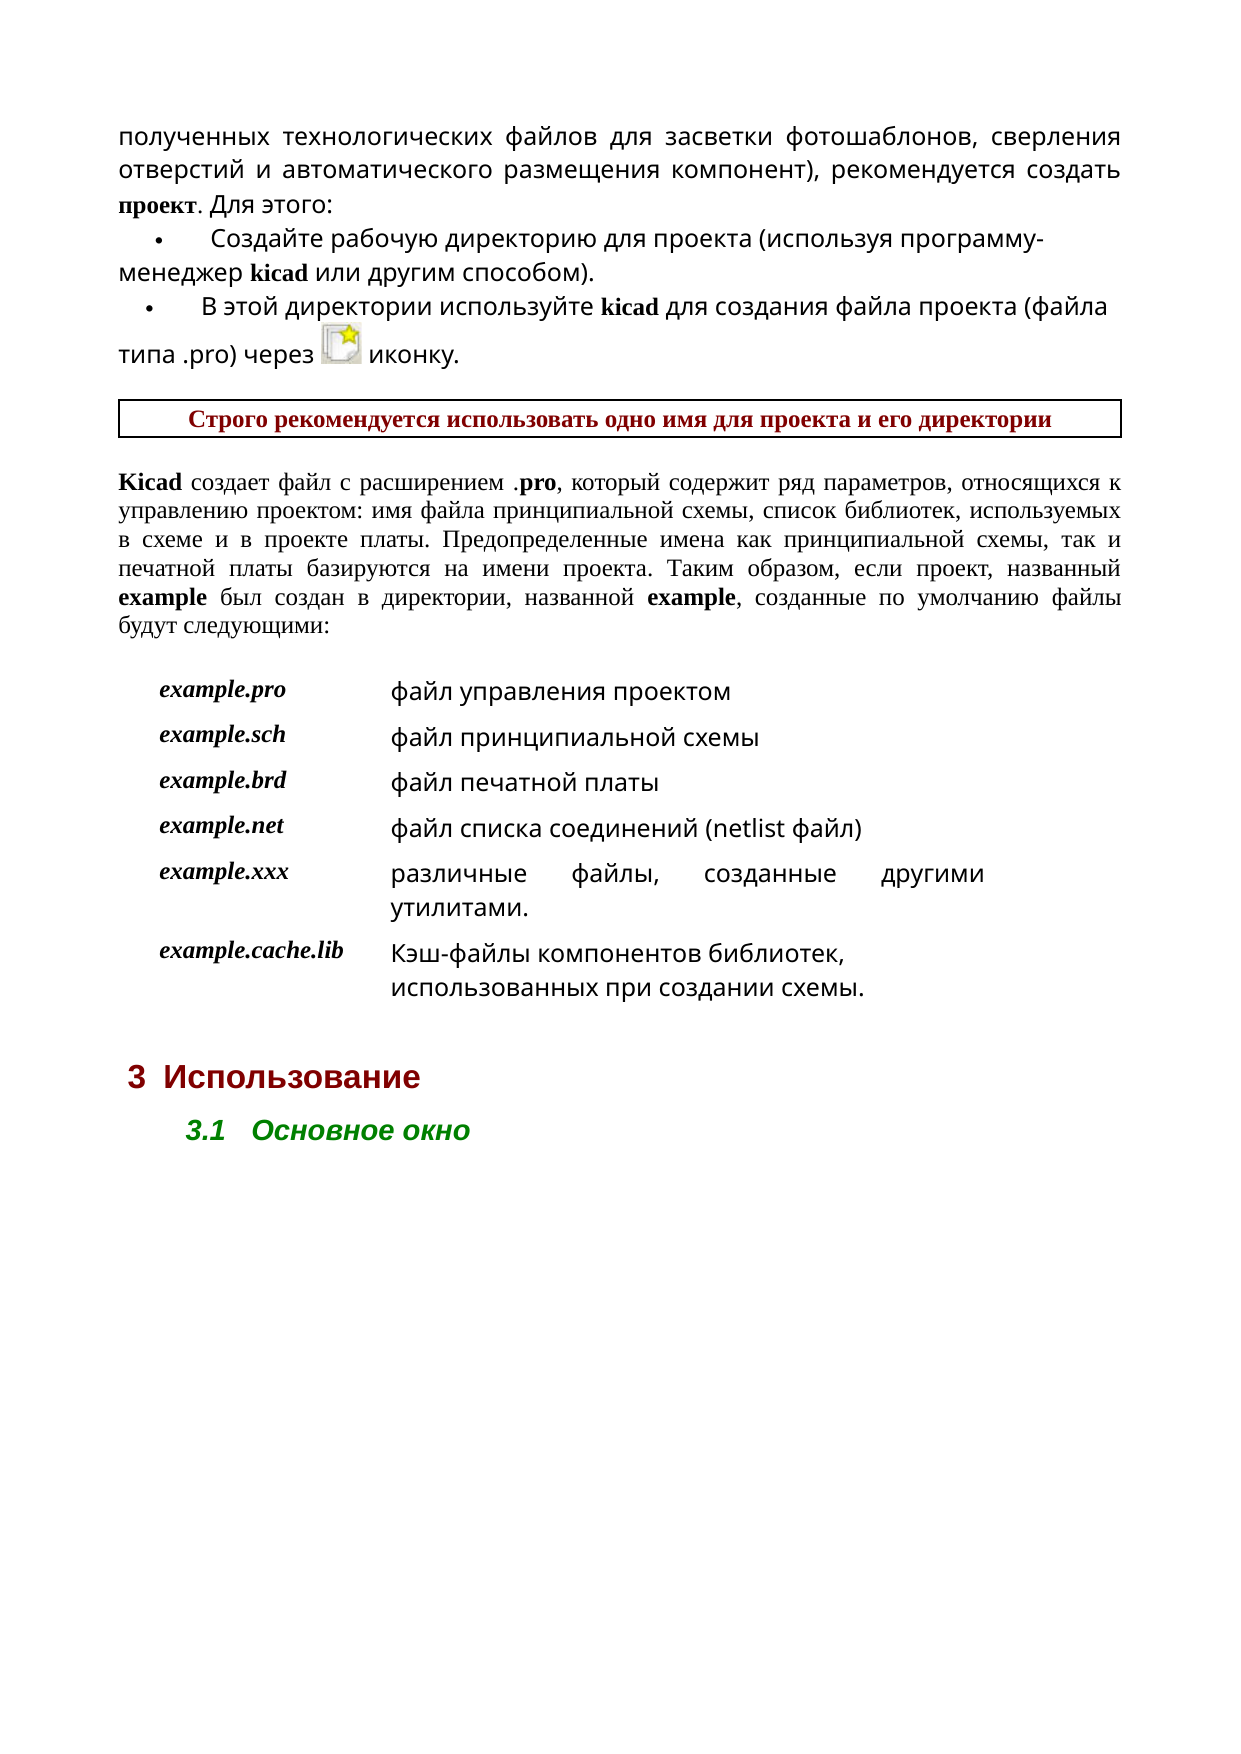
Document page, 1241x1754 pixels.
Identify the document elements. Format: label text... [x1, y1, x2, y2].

table_cell файл печатной платы [382, 759, 991, 804]
subtitle Основное окно [177, 1113, 1122, 1147]
table_cell файл принципиальной схемы [382, 714, 991, 759]
subtitle Использование [118, 1057, 1122, 1095]
text Строго рекомендуется использовать одно имя для проекта и его директории [120, 401, 1120, 436]
table_cell Кэш-файлы компонентов библиотек, использованных при создании схемы. [382, 930, 991, 1009]
table_header example.pro [154, 668, 382, 713]
text · В этой директории используйте kicad для создания файла проекта (файла типа .pro) через иконку. [118, 288, 1122, 371]
table_cell различные файлы, созданные другими утилитами. [382, 850, 991, 930]
picture [321, 322, 362, 364]
table_cell example.brd [154, 759, 382, 804]
table_cell example.sch [154, 714, 382, 759]
table_cell example.cache.lib [154, 930, 382, 1009]
text · Создайте рабочую директорию для проекта (используя программу-менеджер kicad или другим способом). [118, 220, 1122, 288]
table_cell example.net [154, 805, 382, 850]
text полученных технологических файлов для засветки фотошаблонов, сверления отверстий и автоматического размещения компонент), рекомендуется создать проект. Для этого: [118, 118, 1122, 220]
text Kicad создает файл с расширением .pro, который содержит ряд параметров, относящихся к управлению проектом: имя файла принципиальной схемы, список библиотек, используемых в схеме и в проекте платы. Предопределенные имена как принципиальной схемы, так и печатной платы базируются на имени проекта. Таким образом, если проект, названный example был создан в директории, названной example, созданные по умолчанию файлы будут следующими: [118, 467, 1122, 639]
table_cell файл списка соединений (netlist файл) [382, 805, 991, 850]
table_cell example.xxx [154, 850, 382, 930]
table_header файл управления проектом [382, 668, 991, 713]
